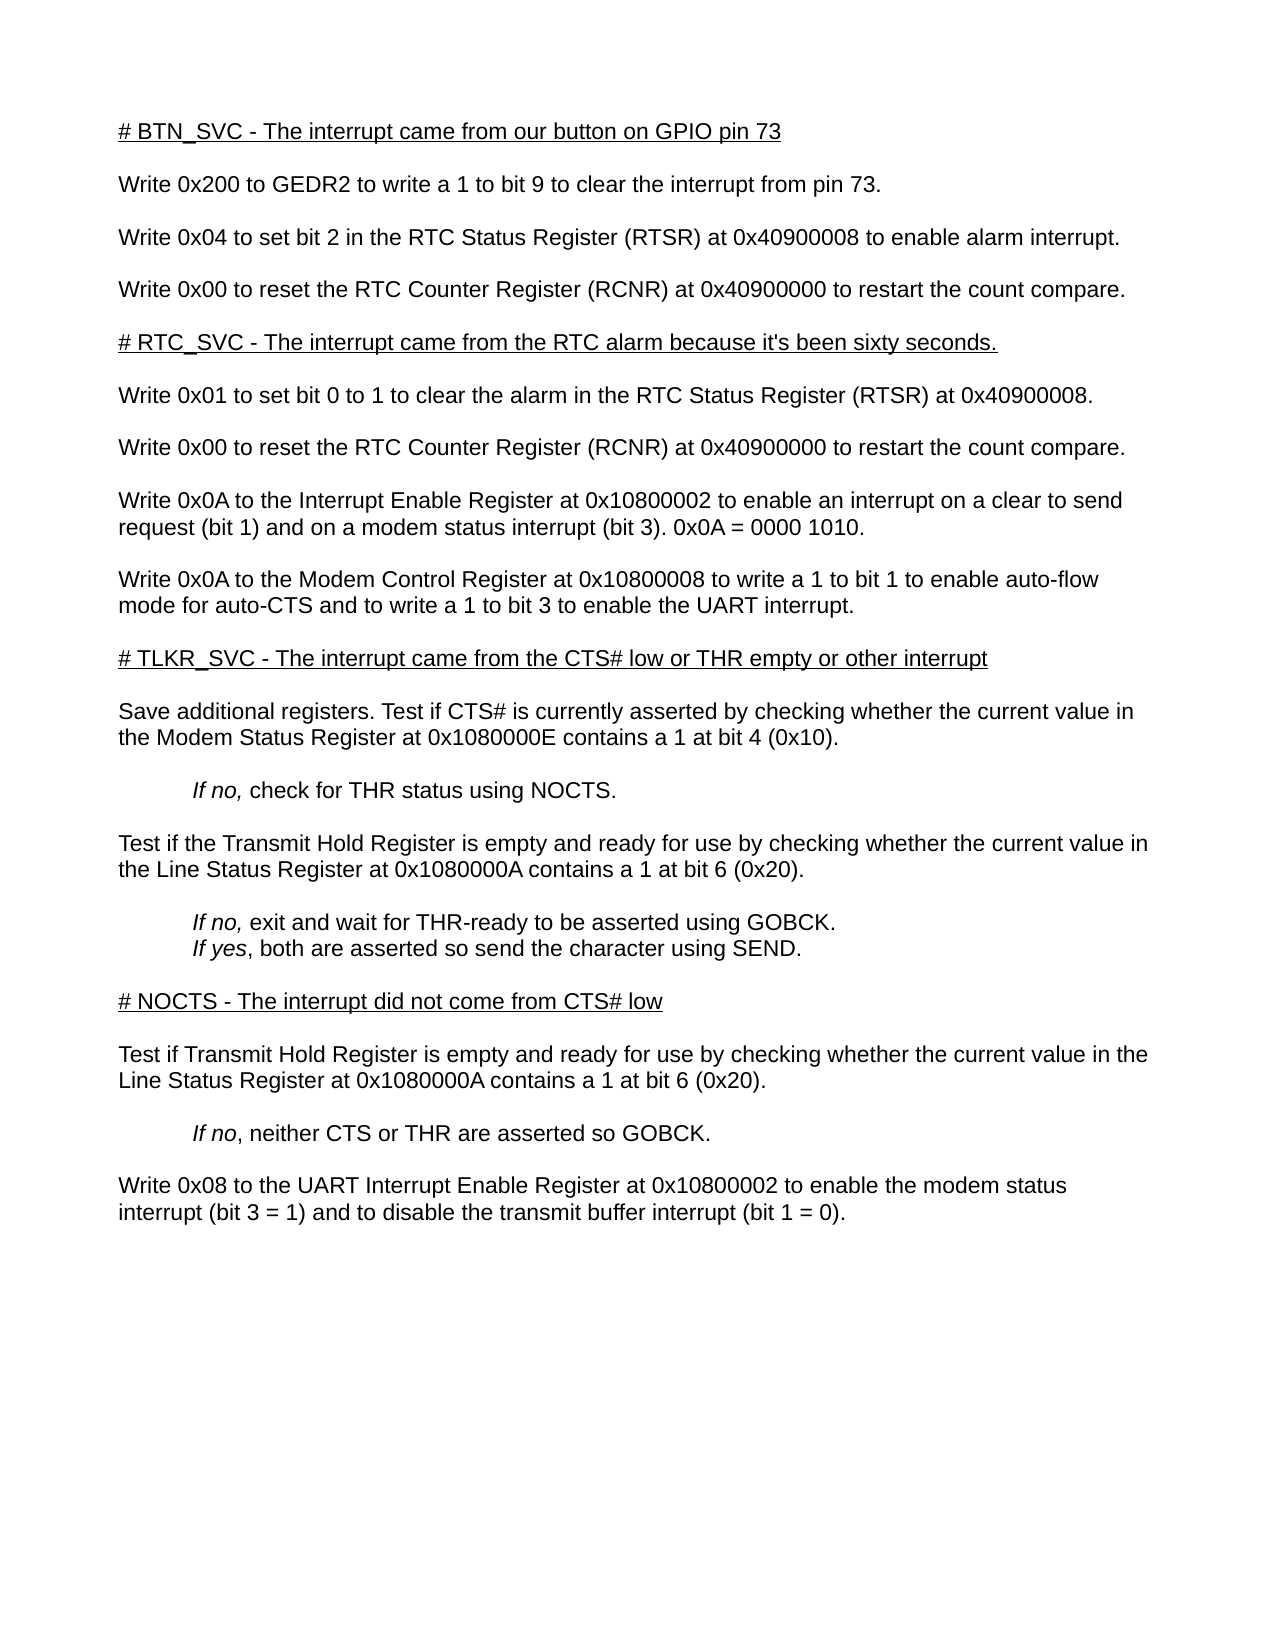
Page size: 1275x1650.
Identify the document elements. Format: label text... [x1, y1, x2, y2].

text Write 0x01 to set bit 0 to 1 to clear the alarm in the RTC Status Register (RTSR) at 0x40900008. [118, 382, 1157, 408]
text Write 0x00 to reset the RTC Counter Register (RCNR) at 0x40900000 to restart the count compare. [118, 276, 1157, 329]
text Write 0x0A to the Interrupt Enable Register at 0x10800002 to enable an interrupt on a clear to send request (bit 1) and on a modem status interrupt (bit 3). 0x0A = 0000 1010. Write 0x0A to the Modem Control Register at 0x10800008 to write a 1 to bit 1 to enable auto-flow mode for auto-CTS and to write a 1 to bit 3 to enable the UART interrupt. # TLKR_SVC - The interrupt came from the CTS# low or THR empty or other interrupt Save additional registers. Test if CTS# is currently asserted by checking whether the current value in the Modem Status Register at 0x1080000E contains a 1 at bit 4 (0x10). If no, check for THR status using NOCTS. Test if the Transmit Hold Register is empty and ready for use by checking whether the current value in the Line Status Register at 0x1080000A contains a 1 at bit 6 (0x20). If no, exit and wait for THR-ready to be asserted using GOBCK. If yes, both are asserted so send the character using SEND. # NOCTS - The interrupt did not come from CTS# low Test if Transmit Hold Register is empty and ready for use by checking whether the current value in the Line Status Register at 0x1080000A contains a 1 at bit 6 (0x20). If no, neither CTS or THR are asserted so GOBCK. Write 0x08 to the UART Interrupt Enable Register at 0x10800002 to enable the modem status interrupt (bit 3 = 1) and to disable the transmit buffer interrupt (bit 1 = 0). [118, 487, 1157, 1278]
text Write 0x04 to set bit 2 in the RTC Status Register (RTSR) at 0x40900008 to enable alarm interrupt. [118, 223, 1157, 250]
text Write 0x00 to reset the RTC Counter Register (RCNR) at 0x40900000 to restart the count compare. [118, 434, 1157, 461]
text # RTC_SVC - The interrupt came from the RTC alarm because it's been sixty seconds. [118, 329, 1157, 355]
text # BTN_SVC - The interrupt came from our button on GPIO pin 73 Write 0x200 to GEDR2 to write a 1 to bit 9 to clear the interrupt from pin 73. [118, 118, 1157, 197]
